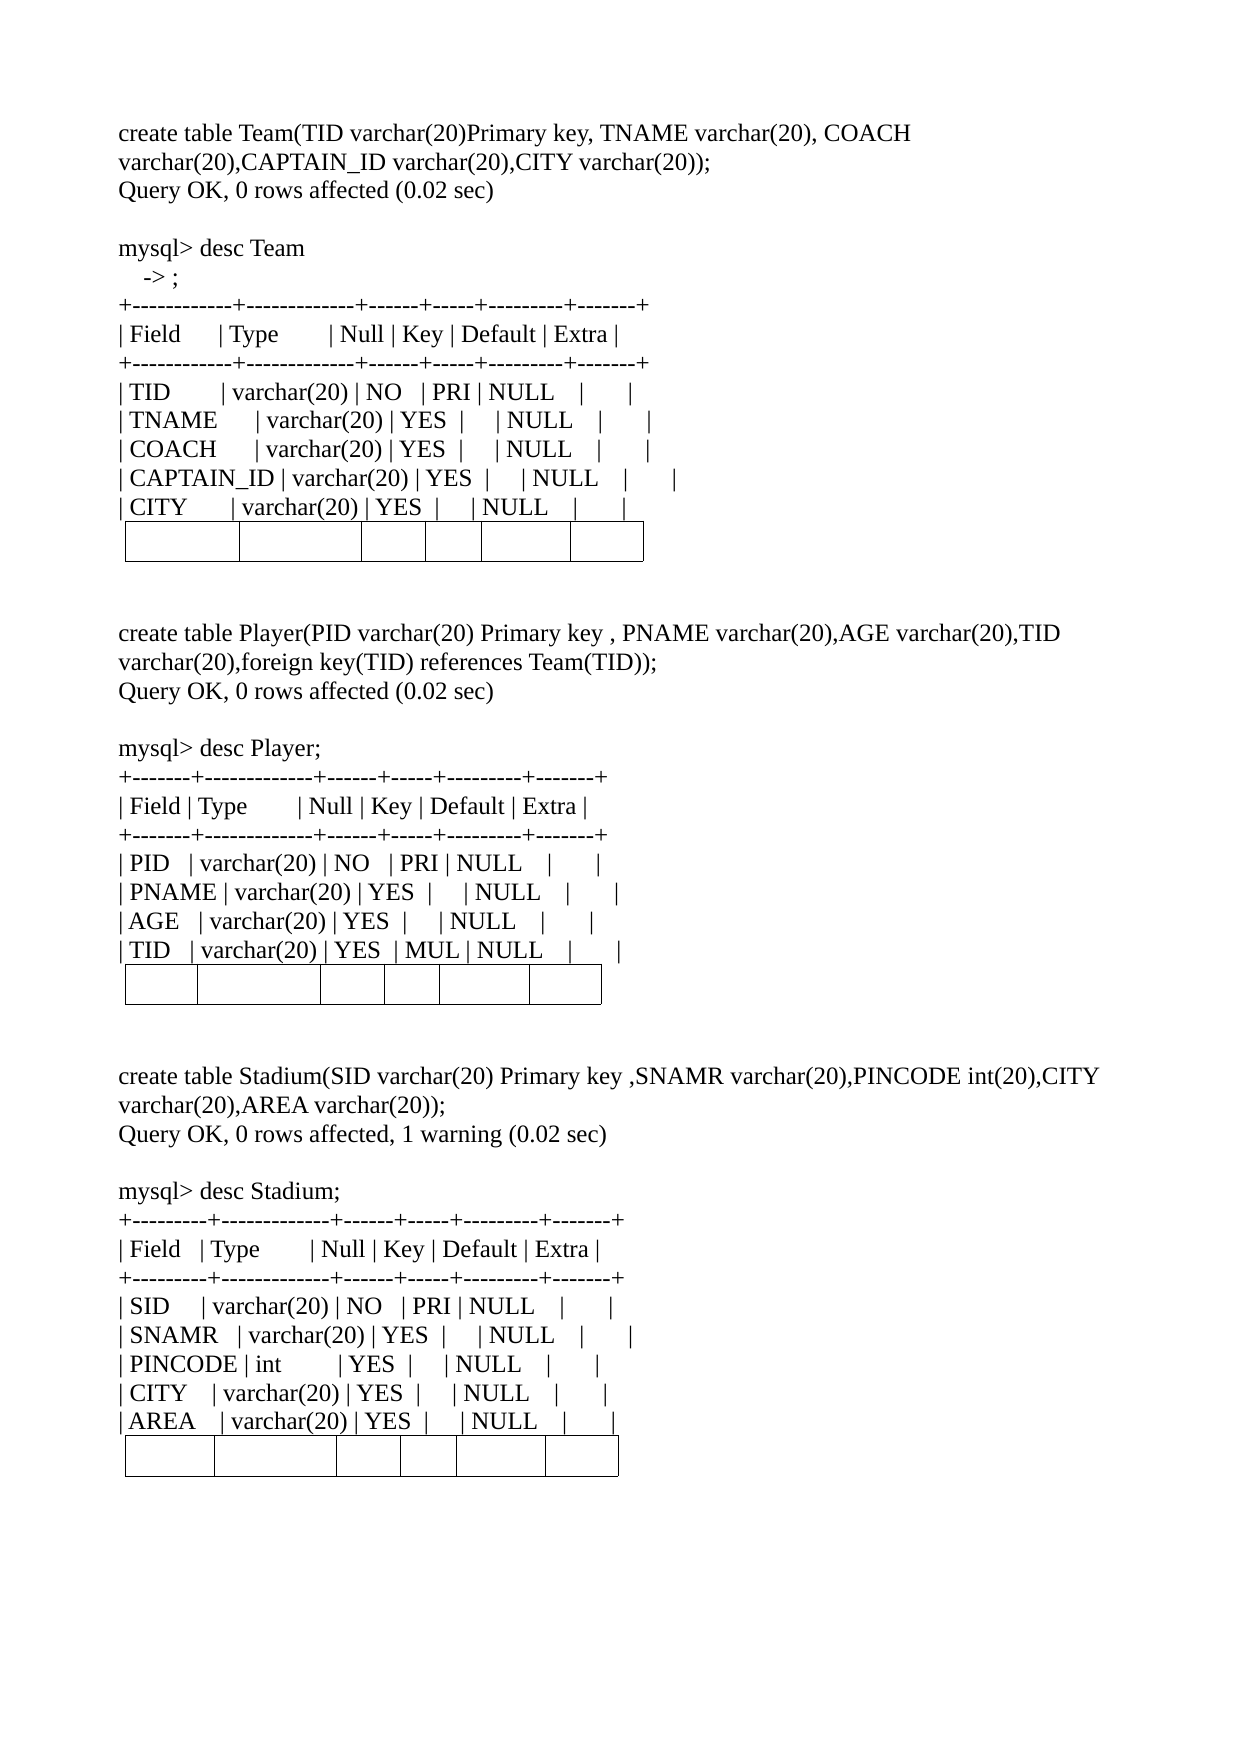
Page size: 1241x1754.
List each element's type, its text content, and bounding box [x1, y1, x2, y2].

text | CAPTAIN_ID | varchar(20) | YES | | NULL | | [118, 463, 1122, 492]
text +------------+-------------+------+-----+---------+-------+ [118, 348, 1122, 377]
text create table Player(PID varchar(20) Primary key , PNAME varchar(20),AGE varchar(20),TID varchar(20),foreign key(TID) references Team(TID)); [118, 618, 1122, 676]
text mysql> desc Player; [118, 733, 1122, 762]
text +---------+-------------+------+-----+---------+-------+ [118, 1263, 1122, 1291]
table_header [215, 1436, 336, 1476]
table_header [362, 522, 425, 561]
table_header [321, 965, 384, 1004]
text +---------+-------------+------+-----+---------+-------+ [118, 1205, 1122, 1234]
table_header [426, 522, 481, 561]
text | TID | varchar(20) | YES | MUL | NULL | | [118, 935, 1122, 963]
table_header [385, 965, 439, 1004]
text create table Stadium(SID varchar(20) Primary key ,SNAMR varchar(20),PINCODE int(20),CITY varchar(20),AREA varchar(20)); [118, 1061, 1122, 1119]
text +------------+-------------+------+-----+---------+-------+ [118, 291, 1122, 319]
text | Field | Type | Null | Key | Default | Extra | [118, 319, 1122, 348]
table_header [571, 522, 643, 561]
text | Field | Type | Null | Key | Default | Extra | [118, 791, 1122, 820]
text | TID | varchar(20) | NO | PRI | NULL | | [118, 377, 1122, 406]
table_header [546, 1436, 618, 1476]
text mysql> desc Stadium; [118, 1176, 1122, 1205]
table_header [126, 522, 239, 561]
table_header [337, 1436, 400, 1476]
text | PID | varchar(20) | NO | PRI | NULL | | [118, 848, 1122, 877]
text | Field | Type | Null | Key | Default | Extra | [118, 1234, 1122, 1263]
text | TNAME | varchar(20) | YES | | NULL | | [118, 406, 1122, 434]
table_header [198, 965, 320, 1004]
text Query OK, 0 rows affected (0.02 sec) [118, 676, 1122, 705]
text | PINCODE | int | YES | | NULL | | [118, 1349, 1122, 1378]
table_header [126, 965, 197, 1004]
table_header [530, 965, 601, 1004]
table_header [440, 965, 529, 1004]
text | CITY | varchar(20) | YES | | NULL | | [118, 492, 1122, 521]
text +-------+-------------+------+-----+---------+-------+ [118, 762, 1122, 791]
text | AGE | varchar(20) | YES | | NULL | | [118, 906, 1122, 935]
table_header [401, 1436, 456, 1476]
text Query OK, 0 rows affected (0.02 sec) [118, 176, 1122, 204]
text create table Team(TID varchar(20)Primary key, TNAME varchar(20), COACH varchar(20),CAPTAIN_ID varchar(20),CITY varchar(20)); [118, 118, 1122, 176]
text | CITY | varchar(20) | YES | | NULL | | [118, 1378, 1122, 1406]
text Query OK, 0 rows affected, 1 warning (0.02 sec) [118, 1119, 1122, 1148]
text | COACH | varchar(20) | YES | | NULL | | [118, 434, 1122, 463]
table_header [482, 522, 570, 561]
text | SNAMR | varchar(20) | YES | | NULL | | [118, 1320, 1122, 1349]
table_header [457, 1436, 545, 1476]
text | PNAME | varchar(20) | YES | | NULL | | [118, 877, 1122, 906]
text -> ; [118, 262, 1122, 291]
table_header [126, 1436, 214, 1476]
text +-------+-------------+------+-----+---------+-------+ [118, 820, 1122, 848]
text | SID | varchar(20) | NO | PRI | NULL | | [118, 1291, 1122, 1320]
text | AREA | varchar(20) | YES | | NULL | | [118, 1406, 1122, 1435]
text mysql> desc Team [118, 233, 1122, 262]
table_header [240, 522, 361, 561]
